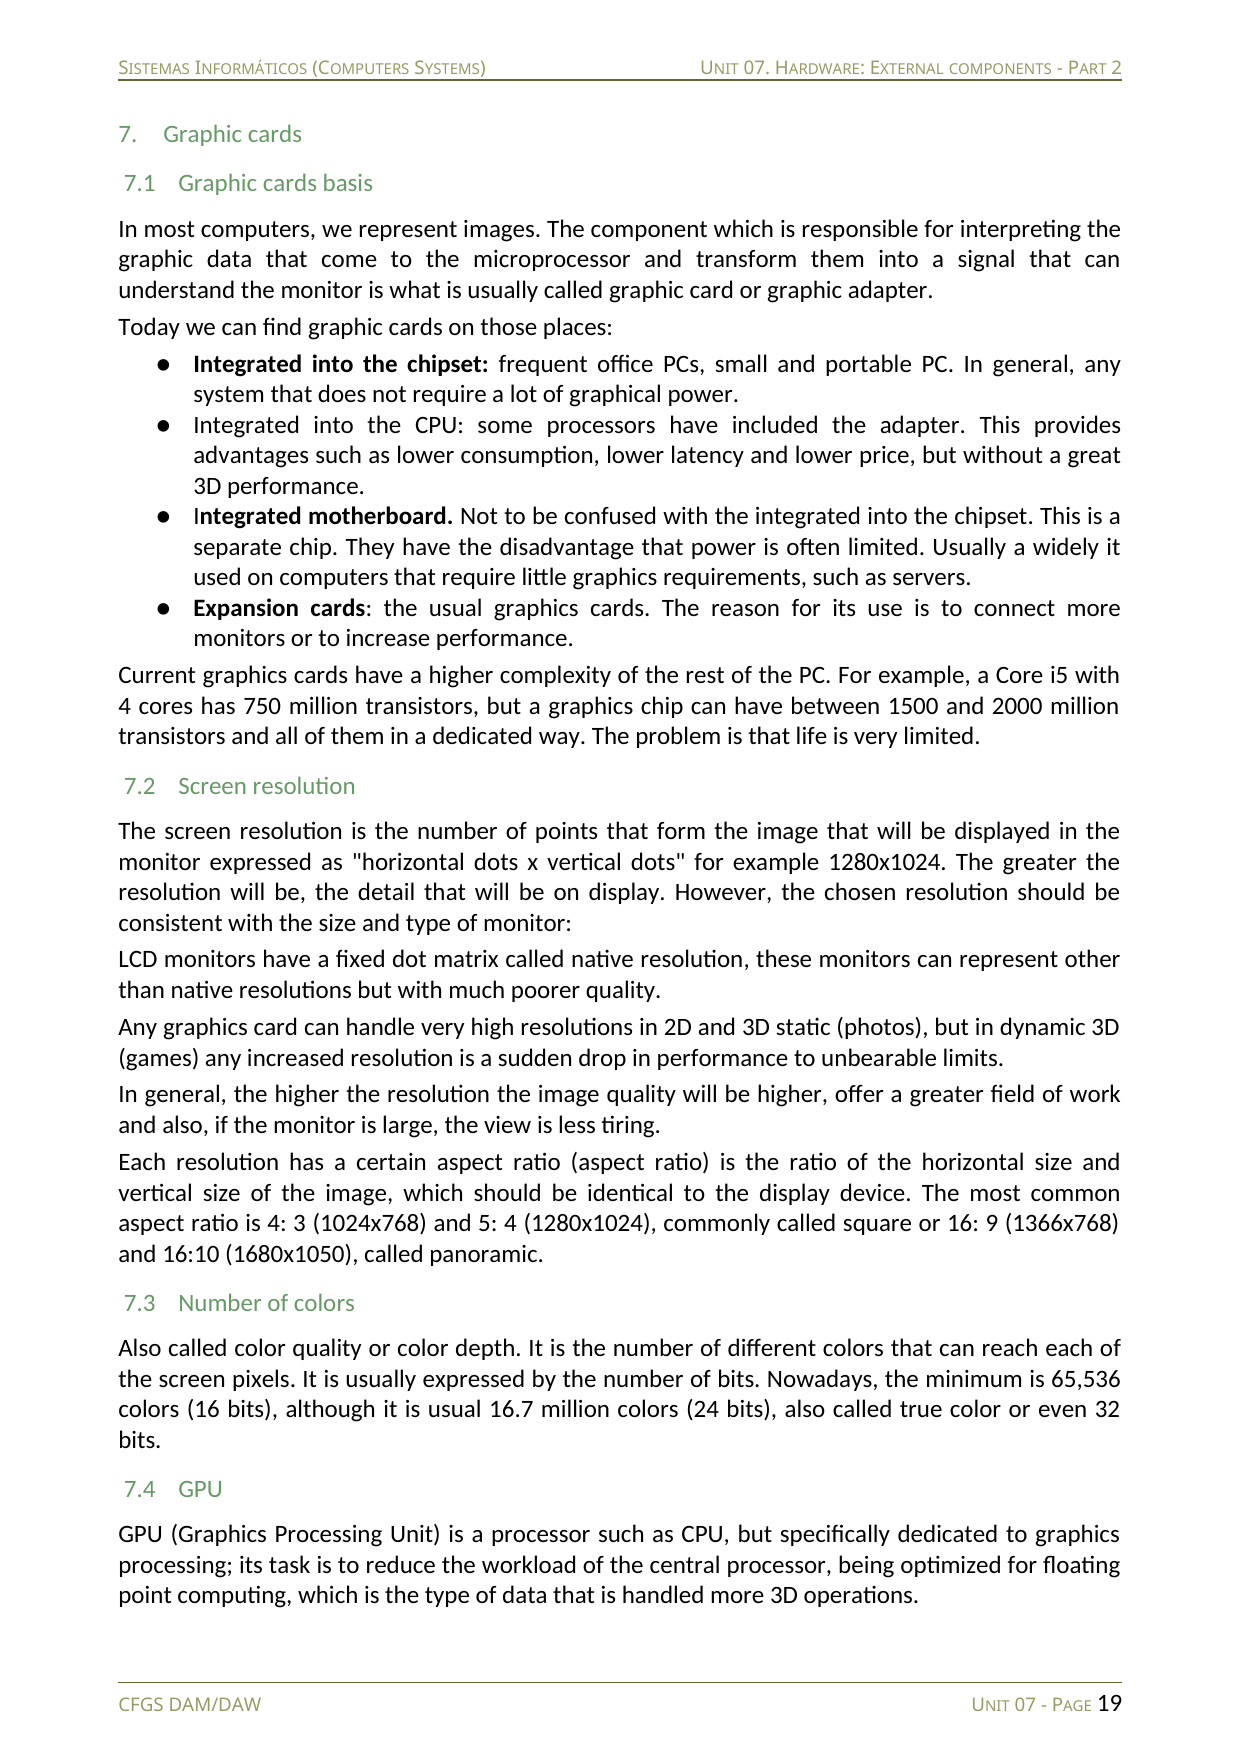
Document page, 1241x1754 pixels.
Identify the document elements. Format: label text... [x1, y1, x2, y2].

text In most computers, we represent images. The component which is responsible for interpreting the graphic data that come to the microprocessor and transform them into a signal that can understand the monitor is what is usually called graphic card or graphic adapter. [118, 213, 1122, 304]
subtitle GPU [118, 1473, 1122, 1504]
text Any graphics card can handle very high resolutions in 2D and 3D static (photos), but in dynamic 3D (games) any increased resolution is a sudden drop in performance to unbearable limits. [118, 1011, 1122, 1072]
list Expansion cards: the usual graphics cards. The reason for its use is to connect more monitors or to increase performance. [156, 592, 1122, 653]
text In general, the higher the resolution the image quality will be higher, offer a greater field of work and also, if the monitor is large, the view is less tiring. [118, 1079, 1122, 1140]
subtitle Graphic cards [118, 118, 1122, 148]
subtitle Graphic cards basis [118, 167, 1122, 198]
text The screen resolution is the number of points that form the image that will be displayed in the monitor expressed as "horizontal dots x vertical dots" for example 1280x1024. The greater the resolution will be, the detail that will be on display. However, the chosen resolution should be consistent with the size and type of monitor: [118, 815, 1122, 937]
text Each resolution has a certain aspect ratio (aspect ratio) is the ratio of the horizontal size and vertical size of the image, which should be identical to the display device. The most common aspect ratio is 4: 3 (1024x768) and 5: 4 (1280x1024), commonly called square or 16: 9 (1366x768) and 16:10 (1680x1050), called panoramic. [118, 1146, 1122, 1268]
text Today we can find graphic cards on those places: [118, 311, 1122, 341]
text Current graphics cards have a higher complexity of the rest of the PC. For example, a Core i5 with 4 cores has 750 million transistors, but a graphics chip can have between 1500 and 2000 million transistors and all of them in a dedicated way. The problem is that life is very limited. [118, 659, 1122, 751]
subtitle Number of colors [118, 1287, 1122, 1318]
text LCD monitors have a fixed dot matrix called native resolution, these monitors can represent other than native resolutions but with much poorer quality. [118, 944, 1122, 1005]
subtitle Screen resolution [118, 770, 1122, 800]
list Integrated motherboard. Not to be confused with the integrated into the chipset. This is a separate chip. They have the disadvantage that power is often limited. Usually a widely it used on computers that require little graphics requirements, such as servers. [156, 500, 1122, 592]
text GPU (Graphics Processing Unit) is a processor such as CPU, but specifically dedicated to graphics processing; its task is to reduce the workload of the central processor, being optimized for floating point computing, which is the type of data that is handled more 3D operations. [118, 1519, 1122, 1610]
list Integrated into the CPU: some processors have included the adapter. This provides advantages such as lower consumption, lower latency and lower price, but without a great 3D performance. [156, 409, 1122, 500]
text Also called color quality or color depth. It is the number of different colors that can reach each of the screen pixels. It is usually expressed by the number of bits. Nowadays, the minimum is 65,536 colors (16 bits), although it is usual 16.7 million colors (24 bits), also called true color or even 32 bits. [118, 1332, 1122, 1454]
list Integrated into the chipset: frequent office PCs, small and portable PC. In general, any system that does not require a lot of graphical power. [156, 348, 1122, 409]
